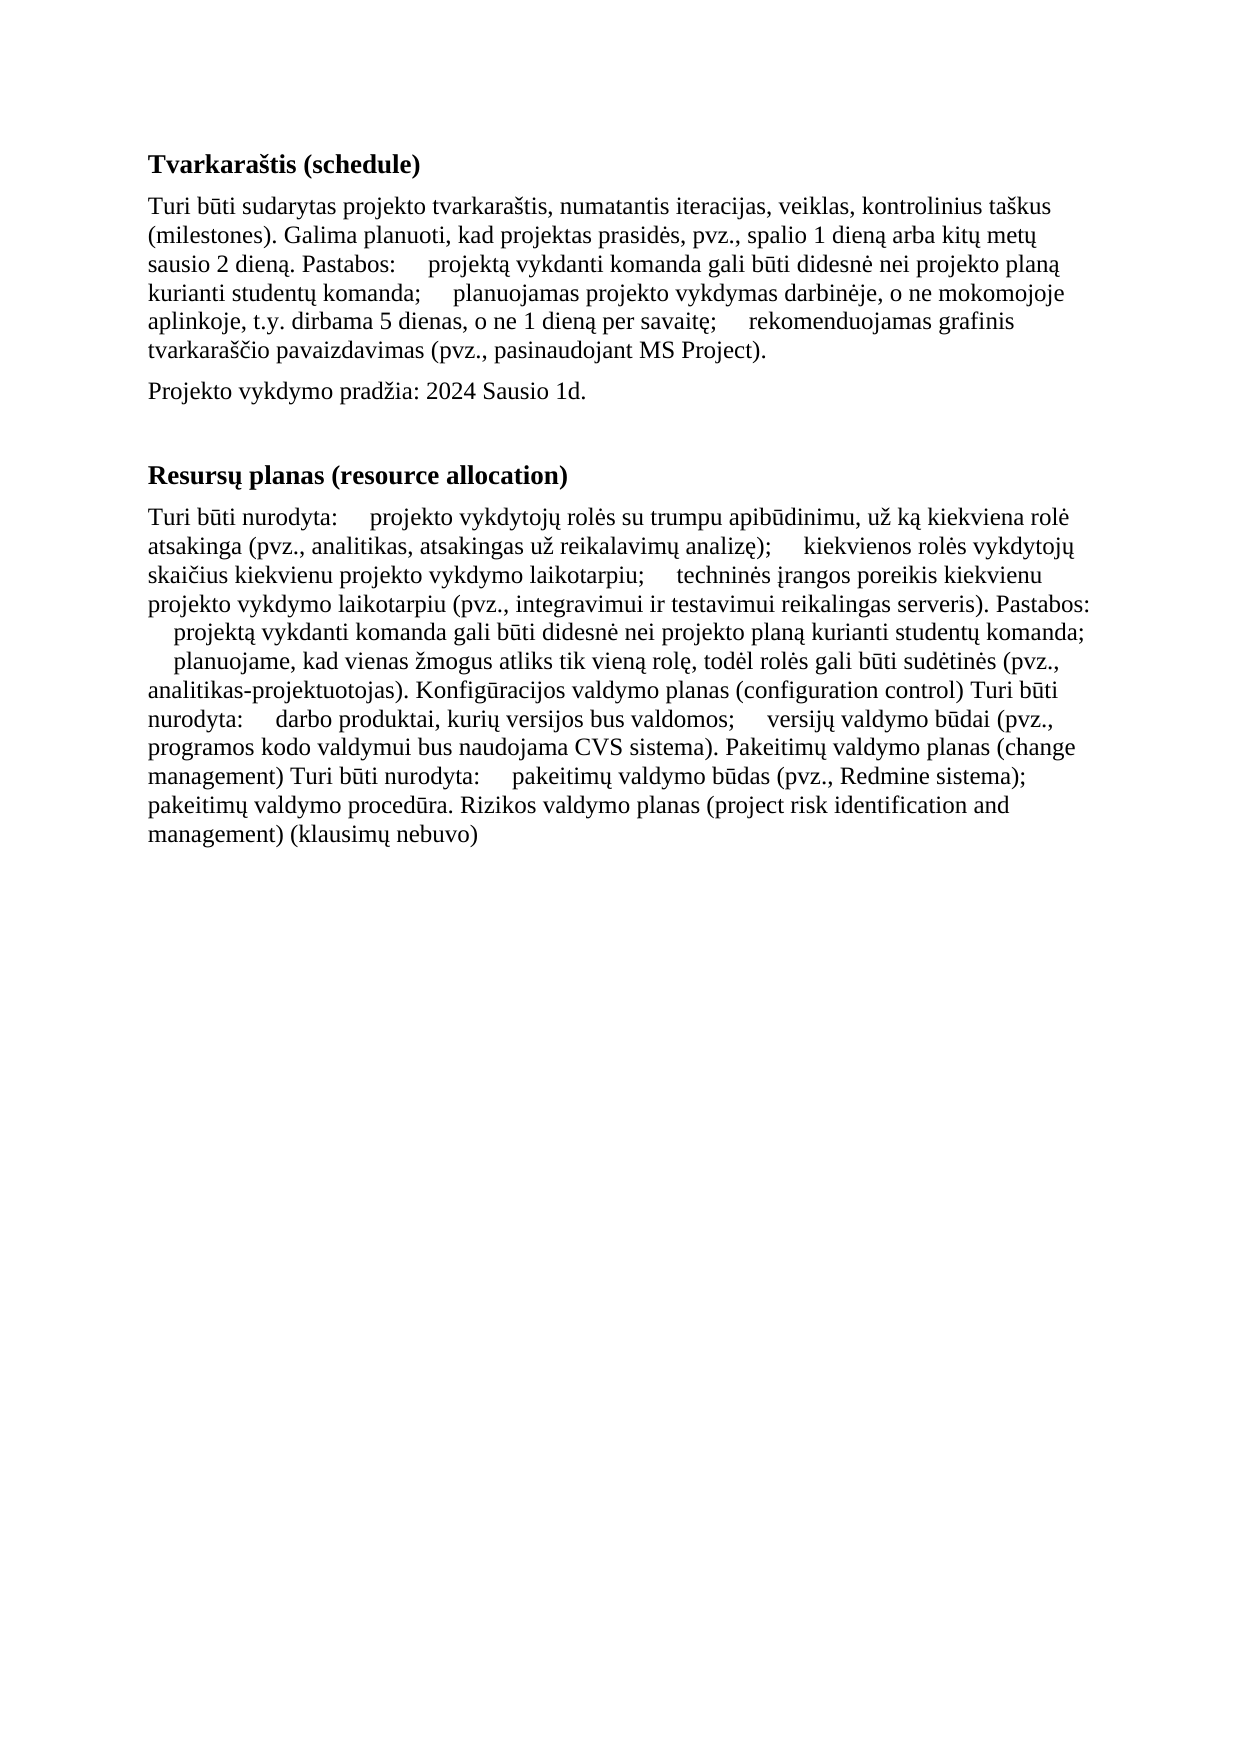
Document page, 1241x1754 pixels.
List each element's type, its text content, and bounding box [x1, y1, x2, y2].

text Turi būti nurodyta:  projekto vykdytojų rolės su trumpu apibūdinimu, už ką kiekviena rolė atsakinga (pvz., analitikas, atsakingas už reikalavimų analizę);  kiekvienos rolės vykdytojų skaičius kiekvienu projekto vykdymo laikotarpiu;  techninės įrangos poreikis kiekvienu projekto vykdymo laikotarpiu (pvz., integravimui ir testavimui reikalingas serveris). Pastabos:  projektą vykdanti komanda gali būti didesnė nei projekto planą kurianti studentų komanda;  planuojame, kad vienas žmogus atliks tik vieną rolę, todėl rolės gali būti sudėtinės (pvz., analitikas-projektuotojas). Konfigūracijos valdymo planas (configuration control) Turi būti nurodyta:  darbo produktai, kurių versijos bus valdomos;  versijų valdymo būdai (pvz., programos kodo valdymui bus naudojama CVS sistema). Pakeitimų valdymo planas (change management) Turi būti nurodyta:  pakeitimų valdymo būdas (pvz., Redmine sistema);  pakeitimų valdymo procedūra. Rizikos valdymo planas (project risk identification and management) (klausimų nebuvo) [148, 502, 1092, 847]
text Resursų planas (resource allocation) [148, 459, 1092, 490]
text Turi būti sudarytas projekto tvarkaraštis, numatantis iteracijas, veiklas, kontrolinius taškus (milestones). Galima planuoti, kad projektas prasidės, pvz., spalio 1 dieną arba kitų metų sausio 2 dieną. Pastabos:  projektą vykdanti komanda gali būti didesnė nei projekto planą kurianti studentų komanda;  planuojamas projekto vykdymas darbinėje, o ne mokomojoje aplinkoje, t.y. dirbama 5 dienas, o ne 1 dieną per savaitę;  rekomenduojamas grafinis tvarkaraščio pavaizdavimas (pvz., pasinaudojant MS Project). [148, 191, 1092, 364]
text Projekto vykdymo pradžia: 2024 Sausio 1d. [148, 376, 1092, 405]
text Tvarkaraštis (schedule) [148, 148, 1092, 179]
